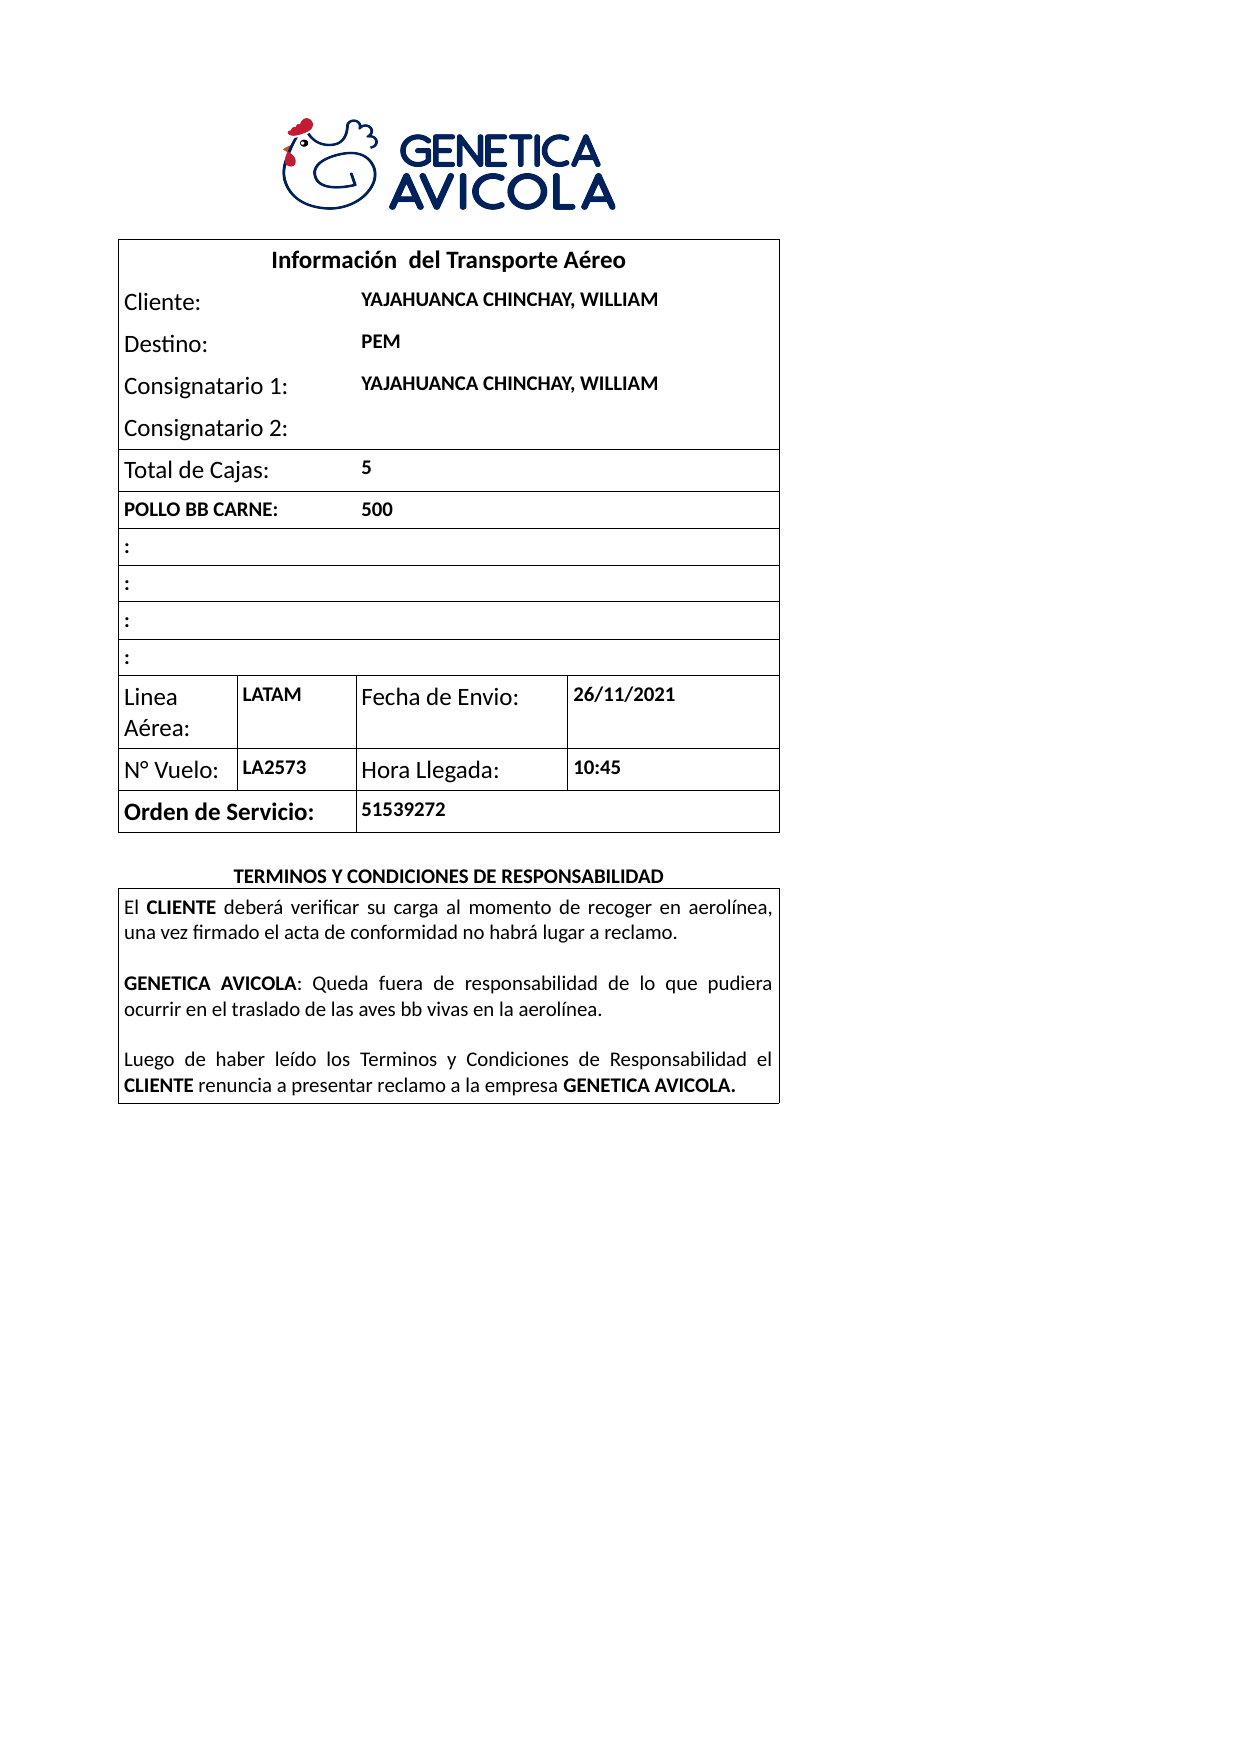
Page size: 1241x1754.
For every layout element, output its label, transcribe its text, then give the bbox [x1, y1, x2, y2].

table_cell YAJAHUANCA CHINCHAY, WILLIAM [356, 365, 779, 406]
table_cell Destino: [119, 323, 356, 364]
table_cell 51539272 [357, 791, 779, 832]
table_cell Linea Aérea: [119, 676, 237, 748]
table_cell [356, 640, 779, 675]
table_cell Consignatario 2: [119, 406, 356, 448]
table_cell [356, 406, 779, 448]
table_cell LA2573 [238, 749, 356, 790]
table_cell TERMINOS Y CONDICIONES DE RESPONSABILIDAD [118, 833, 779, 888]
table_cell El CLIENTE deberá verificar su carga al momento de recoger en aerolínea, una vez firmado el acta de conformidad no habrá lugar a reclamo. GENETICA AVICOLA: Queda fuera de responsabilidad de lo que pudiera ocurrir en el traslado de las aves bb vivas en la aerolínea. Luego de haber leído los Terminos y Condiciones de Responsabilidad el CLIENTE renuncia a presentar reclamo a la empresa GENETICA AVICOLA. [119, 889, 779, 1103]
picture [282, 118, 616, 210]
table_header Información del Transporte Aéreo [119, 240, 779, 281]
table_cell [356, 566, 779, 601]
table_cell 500 [356, 492, 779, 527]
table_cell Hora Llegada: [357, 749, 567, 790]
table_cell 10:45 [568, 749, 779, 790]
table_cell Cliente: [119, 281, 356, 322]
table_cell N° Vuelo: [119, 749, 237, 790]
table_cell 26/11/2021 [568, 676, 779, 748]
table_cell Orden de Servicio: [119, 791, 356, 832]
table_cell Fecha de Envio: [357, 676, 567, 748]
table_cell LATAM [238, 676, 356, 748]
table_cell [356, 529, 779, 564]
table_cell YAJAHUANCA CHINCHAY, WILLIAM [356, 281, 779, 322]
table_cell : [119, 640, 356, 675]
table_cell 5 [356, 450, 779, 491]
table_cell : [119, 529, 356, 564]
table_cell : [119, 566, 356, 601]
table_cell PEM [356, 323, 779, 364]
table_cell Total de Cajas: [119, 450, 356, 491]
table_cell [356, 602, 779, 638]
table_cell : [119, 602, 356, 638]
table_cell POLLO BB CARNE: [119, 492, 356, 527]
table_cell Consignatario 1: [119, 365, 356, 406]
